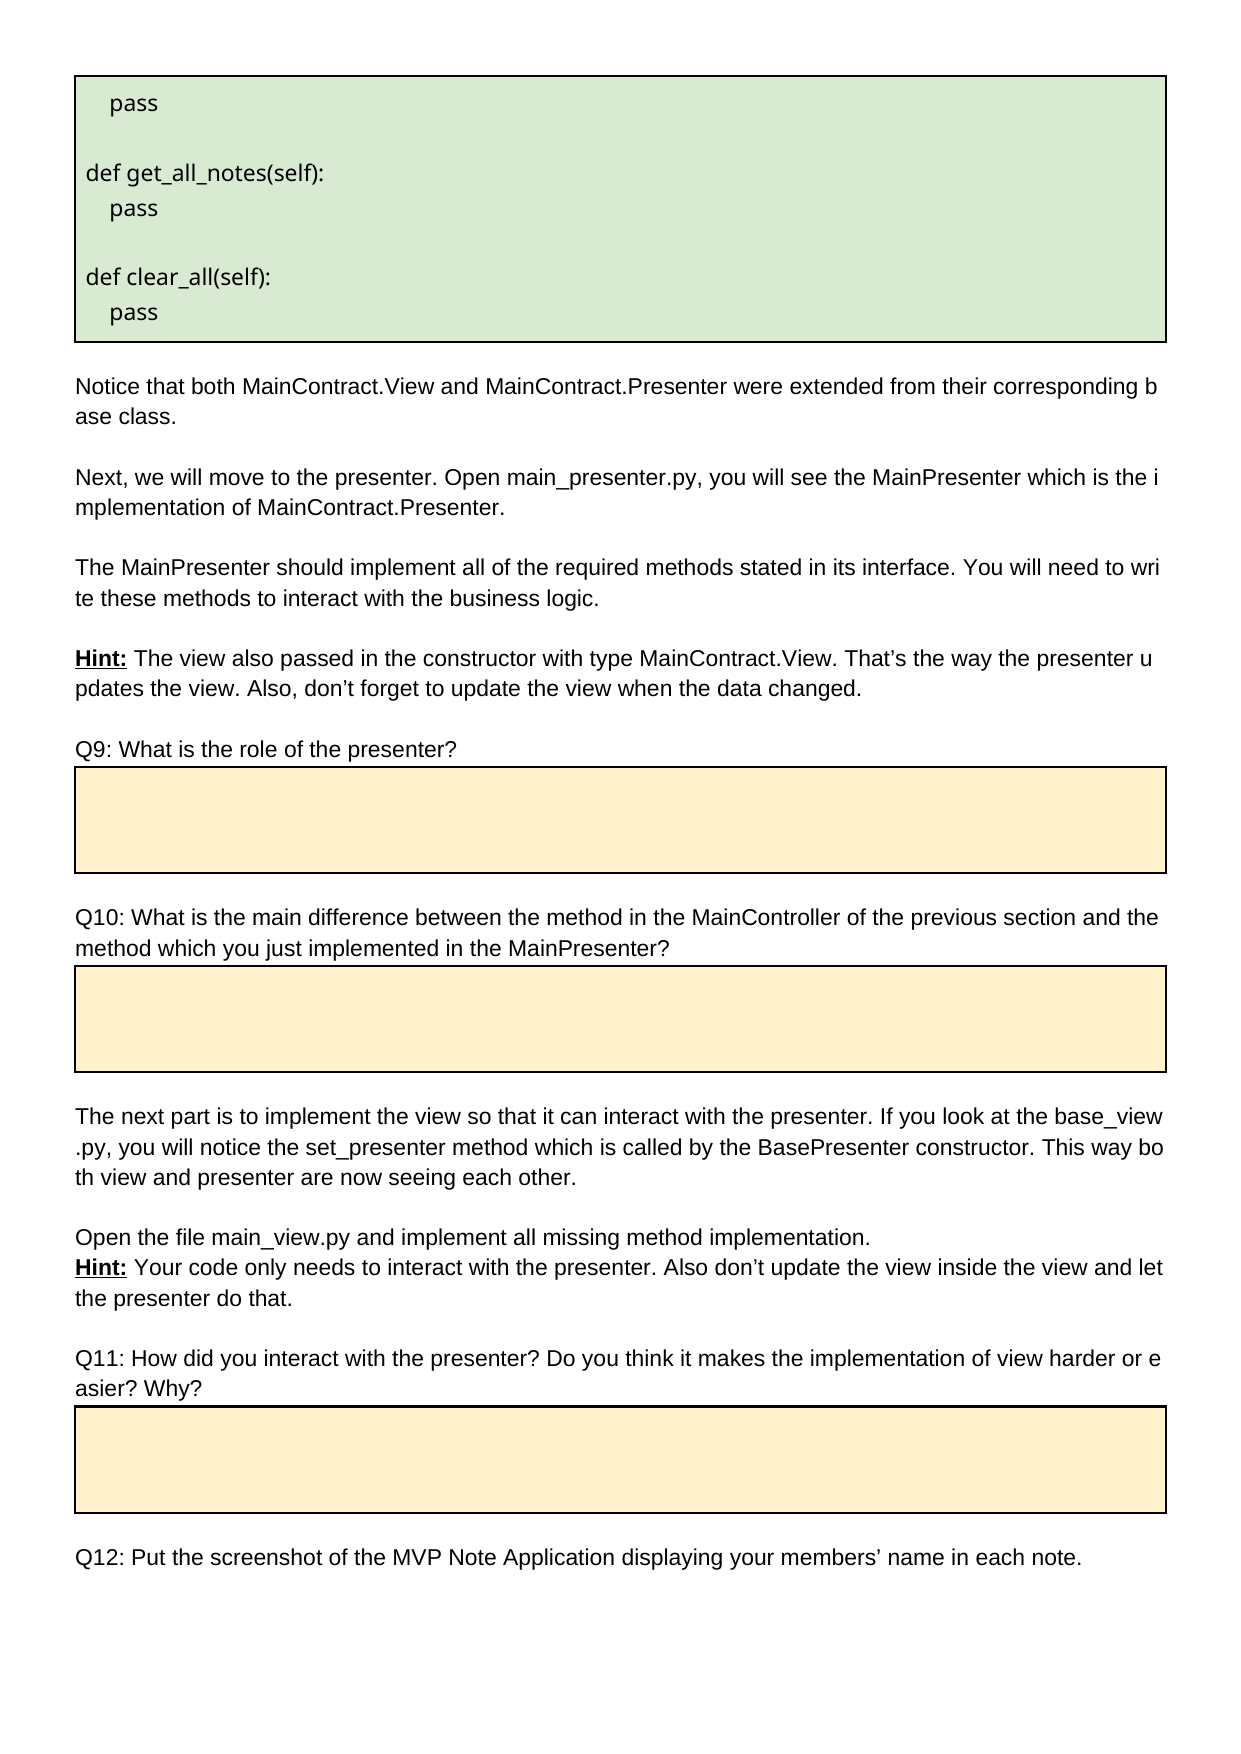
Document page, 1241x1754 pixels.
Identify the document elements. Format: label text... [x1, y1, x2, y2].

text Notice that both MainContract.View and MainContract.Presenter were extended from their corresponding base class. [75, 373, 1165, 429]
text Hint: The view also passed in the constructor with type MainContract.View. That’s the way the presenter updates the view. Also, don’t forget to update the view when the data changed. [75, 645, 1165, 701]
text Hint: Your code only needs to interact with the presenter. Also don’t update the view inside the view and let the presenter do that. [75, 1254, 1165, 1311]
table_header [76, 1408, 1165, 1512]
text The MainPresenter should implement all of the required methods stated in its interface. You will need to write these methods to interact with the business logic. [75, 554, 1165, 611]
table_header [76, 768, 1165, 872]
text Q12: Put the screenshot of the MVP Note Application displaying your members’ name in each note. [75, 1544, 1165, 1570]
text Q11: How did you interact with the presenter? Do you think it makes the implementation of view harder or easier? Why? [75, 1345, 1165, 1401]
text Q10: What is the main difference between the method in the MainController of the previous section and the method which you just implemented in the MainPresenter? [75, 904, 1165, 961]
table_header pass def get_all_notes(self): pass def clear_all(self): pass [76, 77, 1165, 341]
table_header [76, 967, 1165, 1071]
text Open the file main_view.py and implement all missing method implementation. [75, 1224, 1165, 1250]
text Next, we will move to the presenter. Open main_presenter.py, you will see the MainPresenter which is the implementation of MainContract.Presenter. [75, 464, 1165, 520]
text The next part is to implement the view so that it can interact with the presenter. If you look at the base_view.py, you will notice the set_presenter method which is called by the BasePresenter constructor. This way both view and presenter are now seeing each other. [75, 1103, 1165, 1190]
text Q9: What is the role of the presenter? [75, 736, 1165, 762]
